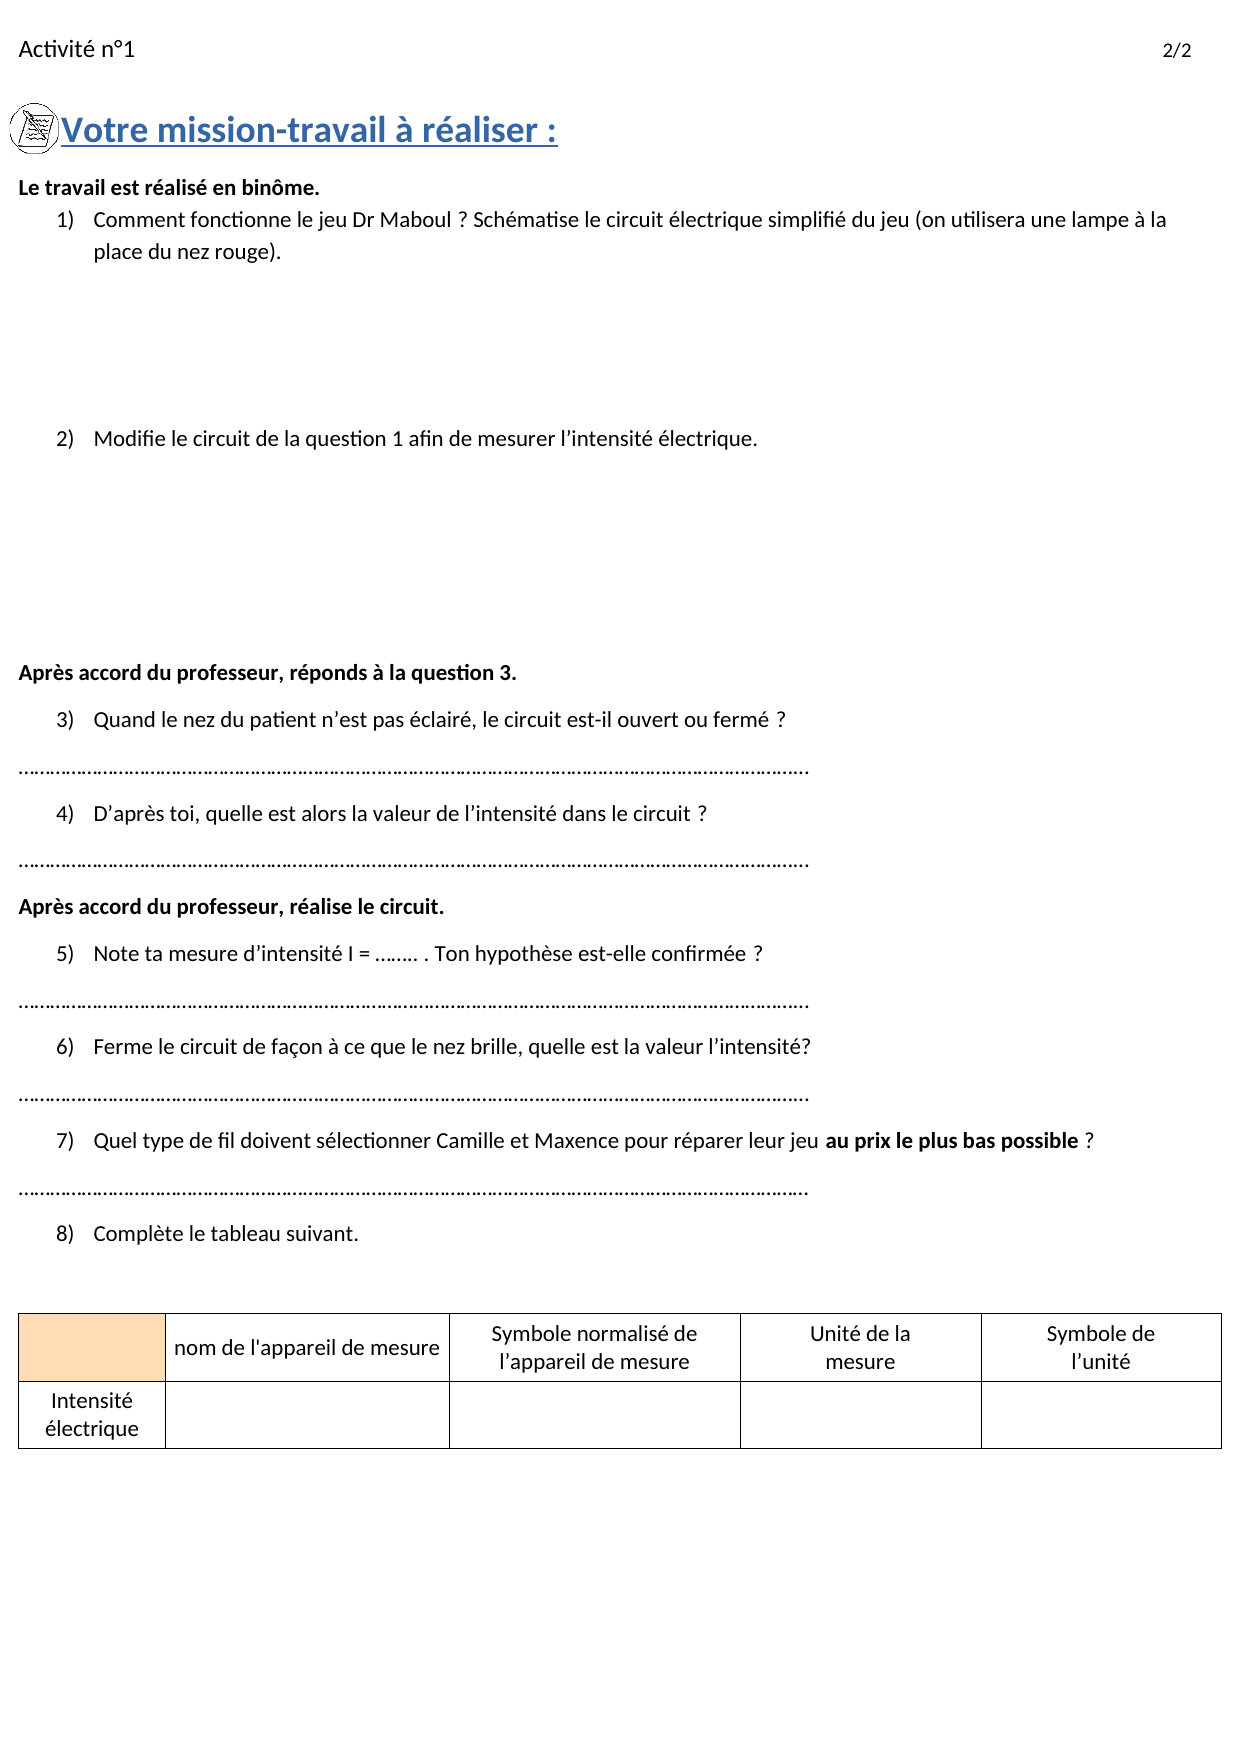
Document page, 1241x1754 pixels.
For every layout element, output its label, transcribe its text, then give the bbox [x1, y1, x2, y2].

table_cell [450, 1382, 740, 1448]
text …………………………………………………………………………………………………………………………………… [18, 1173, 1221, 1201]
list Comment fonctionne le jeu Dr Maboul ? Schématise le circuit électrique simplifié du jeu (on utilisera une lampe à la place du nez rouge). [56, 205, 1221, 265]
list Modifie le circuit de la question 1 afin de mesurer l’intensité électrique. [56, 424, 1221, 452]
table_header nom de l'appareil de mesure [166, 1314, 449, 1381]
list Quand le nez du patient n’est pas éclairé, le circuit est-il ouvert ou fermé ? [56, 705, 1221, 733]
table_cell [166, 1382, 449, 1448]
table_header Symbole normalisé de l’appareil de mesure [450, 1314, 740, 1381]
list Complète le tableau suivant. [56, 1219, 1221, 1248]
text …………………………………………………………………………………………………………………………………... [18, 752, 1221, 780]
text Votre mission-travail à réaliser : [59, 106, 1221, 152]
text Après accord du professeur, réponds à la question 3. [18, 658, 1221, 686]
table_cell [741, 1382, 981, 1448]
list Note ta mesure d’intensité I = …….. . Ton hypothèse est-elle confirmée ? [56, 939, 1221, 967]
text Le travail est réalisé en binôme. [18, 173, 1221, 201]
text Après accord du professeur, réalise le circuit. [18, 892, 1221, 920]
text …………………………………………………………………………………………………………………………………... [18, 1079, 1221, 1107]
table_cell Intensité électrique [19, 1382, 165, 1448]
text …………………………………………………………………………………………………………………………………... [18, 986, 1221, 1014]
table_header [19, 1314, 165, 1381]
list Quel type de fil doivent sélectionner Camille et Maxence pour réparer leur jeu au prix le plus bas possible ? [56, 1126, 1221, 1154]
text …………………………………………………………………………………………………………………………………... [18, 845, 1221, 873]
table_header Symbole de l’unité [982, 1314, 1221, 1381]
picture [9, 103, 59, 154]
table_header Unité de la mesure [741, 1314, 981, 1381]
list D’après toi, quelle est alors la valeur de l’intensité dans le circuit ? [56, 799, 1221, 827]
table_cell [982, 1382, 1221, 1448]
list Ferme le circuit de façon à ce que le nez brille, quelle est la valeur l’intensité? [56, 1032, 1221, 1061]
